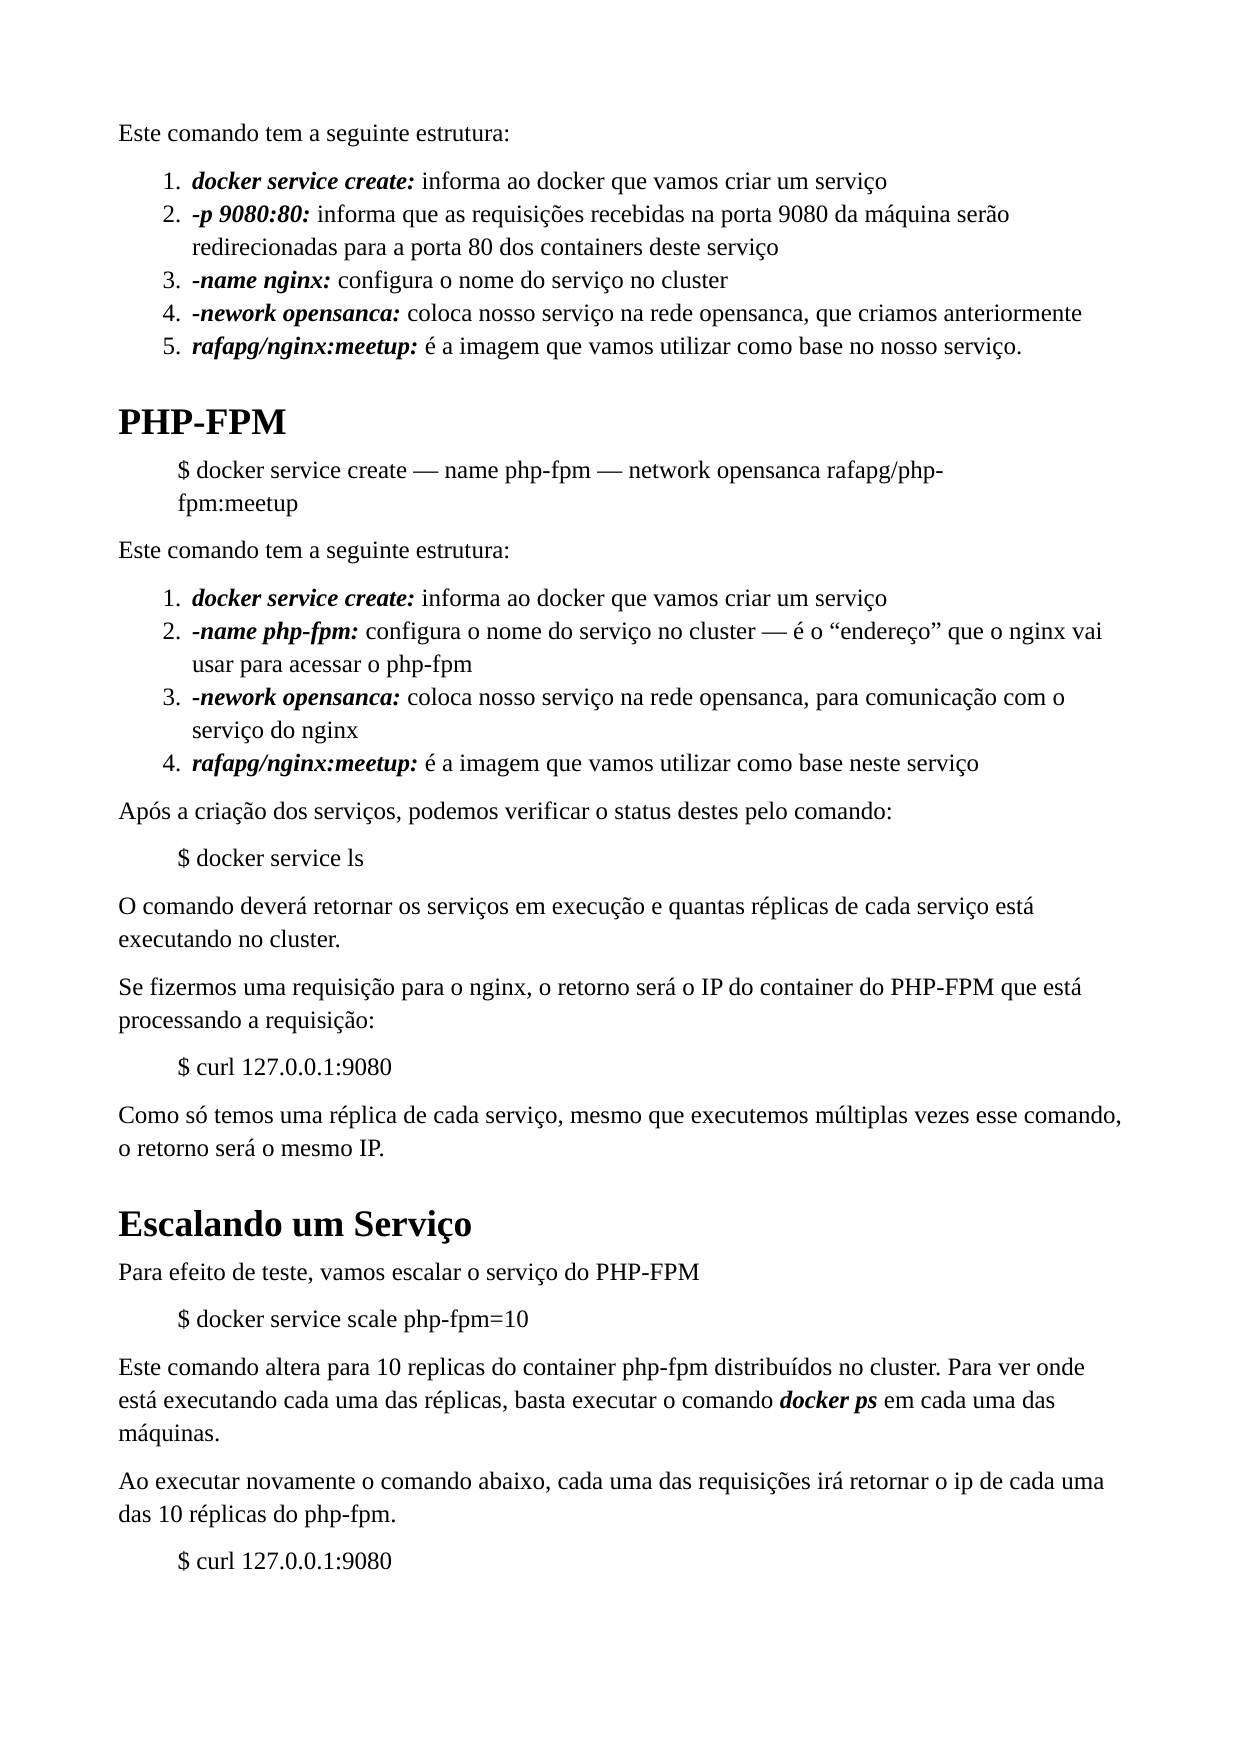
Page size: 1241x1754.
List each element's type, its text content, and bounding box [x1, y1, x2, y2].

text Este comando tem a seguinte estrutura: [118, 536, 1122, 564]
subtitle Escalando um Serviço [118, 1201, 1122, 1244]
text $ curl 127.0.0.1:9080 [177, 1546, 1063, 1575]
text Como só temos uma réplica de cada serviço, mesmo que executemos múltiplas vezes esse comando, o retorno será o mesmo IP. [118, 1100, 1122, 1162]
text $ curl 127.0.0.1:9080 [177, 1052, 1063, 1081]
text O comando deverá retornar os serviços em execução e quantas réplicas de cada serviço está executando no cluster. [118, 891, 1122, 953]
list docker service create: informa ao docker que vamos criar um serviço [162, 583, 1122, 612]
text Este comando tem a seguinte estrutura: [118, 118, 1122, 147]
subtitle PHP-FPM [118, 399, 1122, 442]
text Se fizermos uma requisição para o nginx, o retorno será o IP do container do PHP-FPM que está processando a requisição: [118, 972, 1122, 1033]
list -nework opensanca: coloca nosso serviço na rede opensanca, que criamos anteriormente [162, 298, 1122, 327]
list -name php-fpm: configura o nome do serviço no cluster — é o “endereço” que o nginx vai usar para acessar o php-fpm [162, 616, 1122, 678]
text $ docker service ls [177, 843, 1063, 872]
text Para efeito de teste, vamos escalar o serviço do PHP-FPM [118, 1257, 1122, 1286]
list rafapg/nginx:meetup: é a imagem que vamos utilizar como base neste serviço [162, 748, 1122, 777]
text Ao executar novamente o comando abaixo, cada uma das requisições irá retornar o ip de cada uma das 10 réplicas do php-fpm. [118, 1466, 1122, 1528]
text Após a criação dos serviços, podemos verificar o status destes pelo comando: [118, 796, 1122, 824]
text $ docker service scale php-fpm=10 [177, 1304, 1063, 1333]
list docker service create: informa ao docker que vamos criar um serviço [162, 166, 1122, 194]
list -nework opensanca: coloca nosso serviço na rede opensanca, para comunicação com o serviço do nginx [162, 682, 1122, 744]
list rafapg/nginx:meetup: é a imagem que vamos utilizar como base no nosso serviço. [162, 331, 1122, 359]
text $ docker service create — name php-fpm — network opensanca rafapg/php-fpm:meetup [177, 455, 1063, 517]
list -name nginx: configura o nome do serviço no cluster [162, 265, 1122, 293]
list -p 9080:80: informa que as requisições recebidas na porta 9080 da máquina serão redirecionadas para a porta 80 dos containers deste serviço [162, 199, 1122, 261]
text Este comando altera para 10 replicas do container php-fpm distribuídos no cluster. Para ver onde está executando cada uma das réplicas, basta executar o comando docker ps em cada uma das máquinas. [118, 1352, 1122, 1447]
